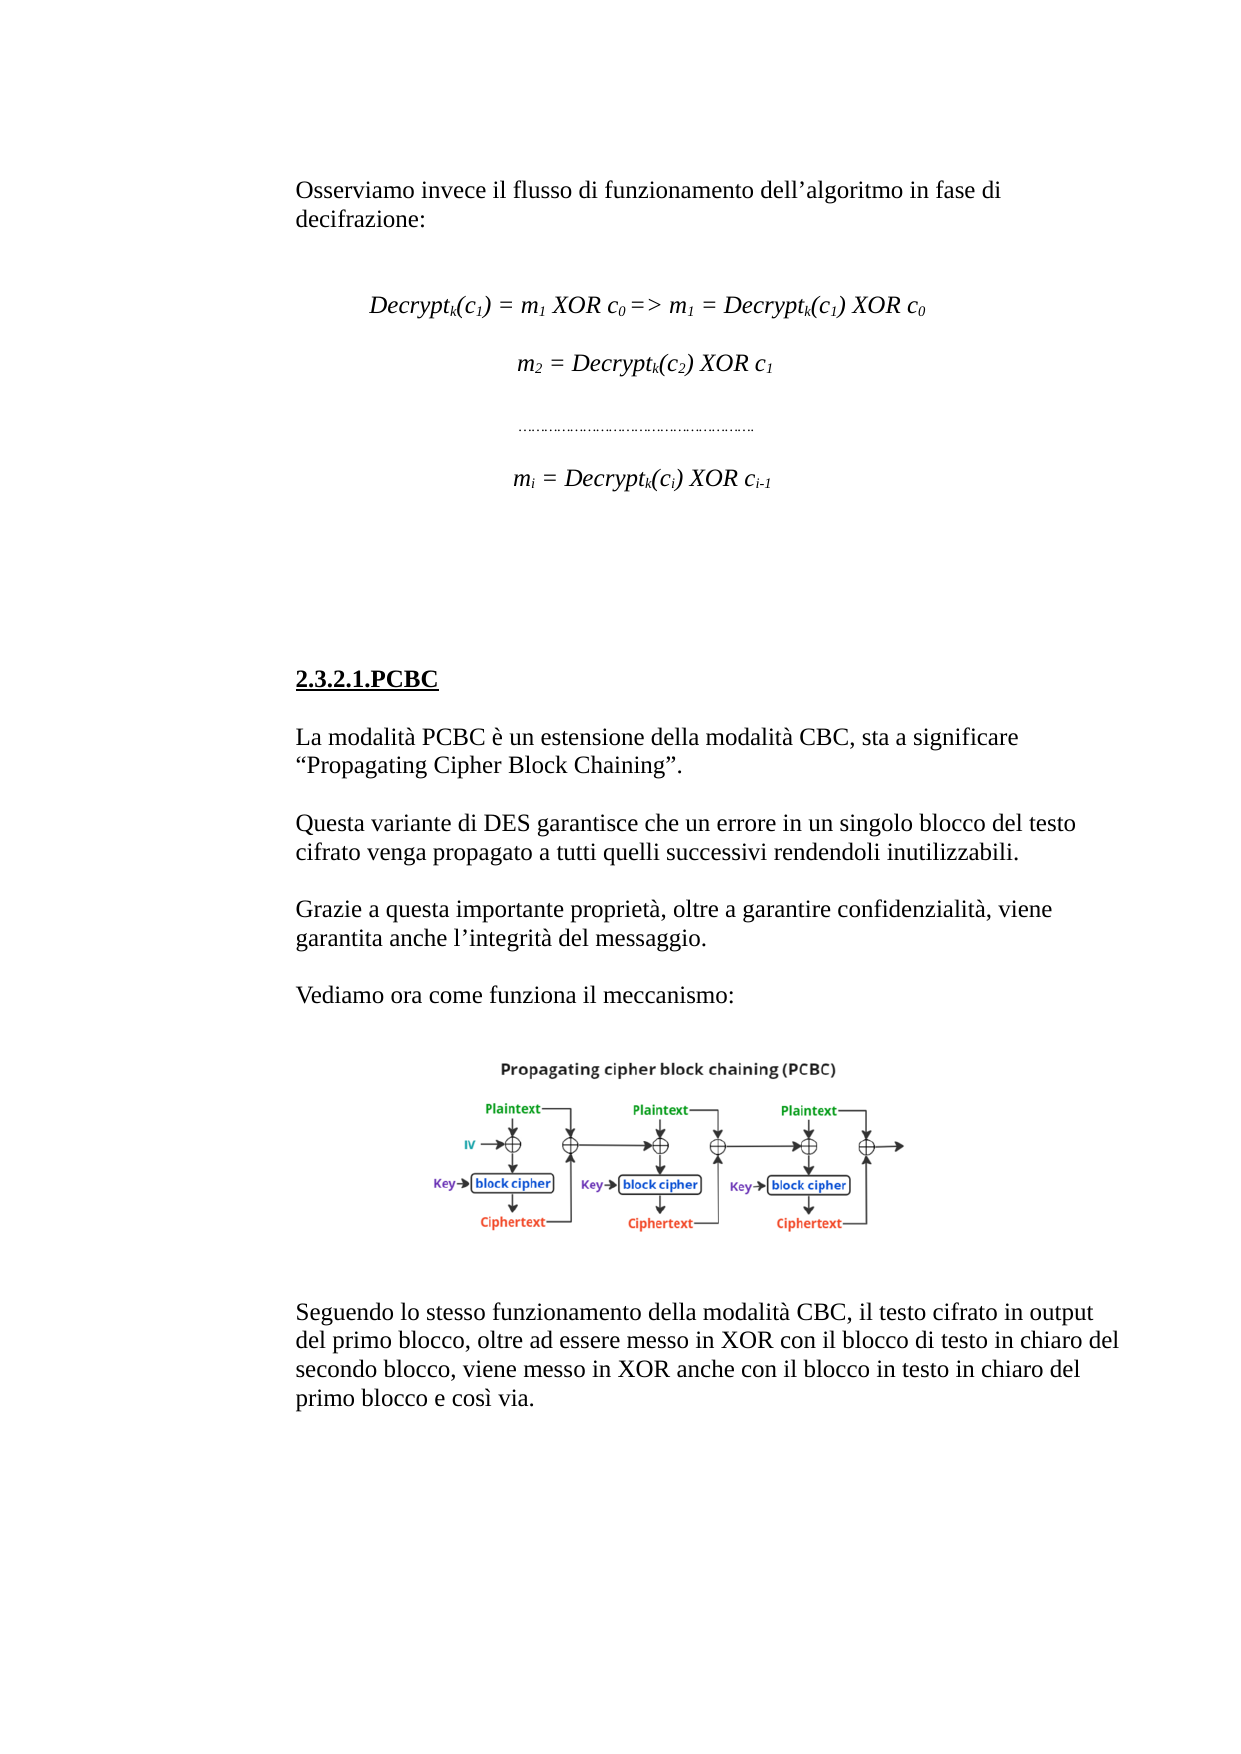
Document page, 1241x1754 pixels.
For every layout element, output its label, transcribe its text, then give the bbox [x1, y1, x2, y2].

text 2.3.2.1.PCBC [295, 664, 1122, 693]
text Decryptk(c1) = m1 XOR c0 => m1 = Decryptk(c1) XOR c0 [295, 291, 1122, 319]
text Vediamo ora come funziona il meccanismo: [295, 981, 1122, 1009]
text mi = Decryptk(ci) XOR ci-1 [118, 463, 1122, 492]
text m2 = Decryptk(c2) XOR c1 [295, 348, 1122, 377]
picture [427, 1051, 906, 1233]
text Grazie a questa importante proprietà, oltre a garantire confidenzialità, viene garantita anche l’integrità del messaggio. [295, 894, 1122, 952]
text Osserviamo invece il flusso di funzionamento dell’algoritmo in fase di decifrazione: [295, 176, 1122, 233]
text La modalità PCBC è un estensione della modalità CBC, sta a significare “Propagating Cipher Block Chaining”. [295, 722, 1122, 779]
text ………………………………………………. [118, 406, 1122, 434]
text Questa variante di DES garantisce che un errore in un singolo blocco del testo cifrato venga propagato a tutti quelli successivi rendendoli inutilizzabili. [295, 808, 1122, 866]
text Seguendo lo stesso funzionamento della modalità CBC, il testo cifrato in output del primo blocco, oltre ad essere messo in XOR con il blocco di testo in chiaro del secondo blocco, viene messo in XOR anche con il blocco in testo in chiaro del primo blocco e così via. [295, 1297, 1122, 1412]
